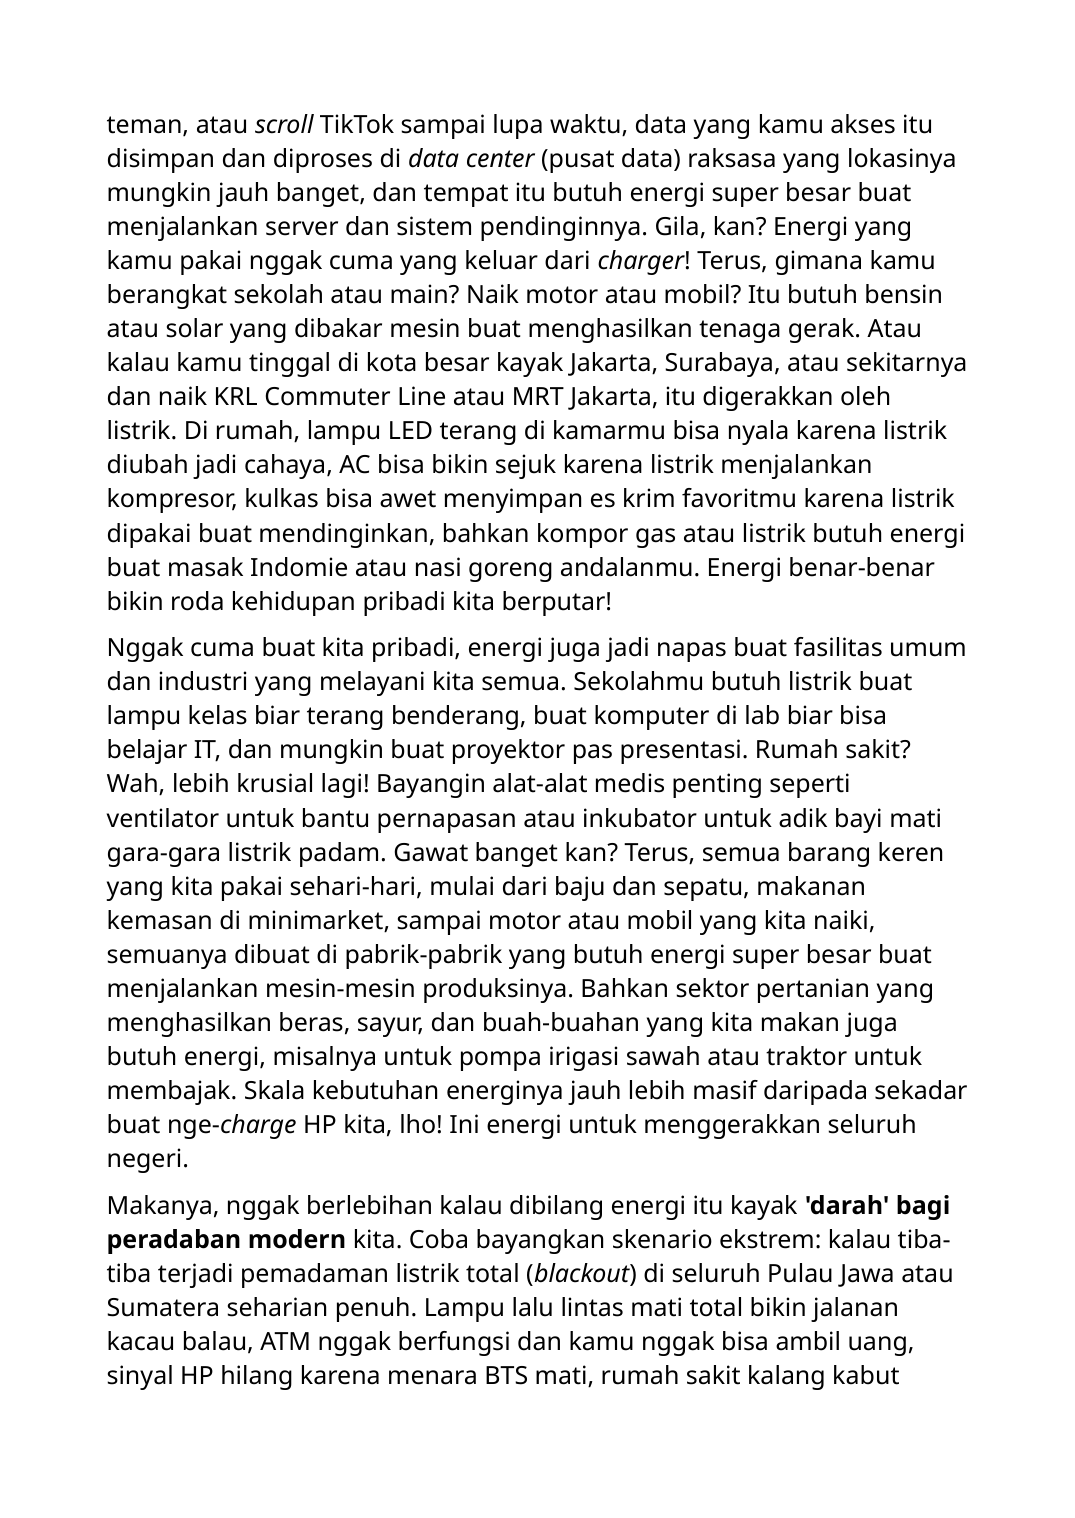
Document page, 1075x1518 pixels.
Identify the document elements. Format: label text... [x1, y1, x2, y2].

text Nggak cuma buat kita pribadi, energi juga jadi napas buat fasilitas umum dan industri yang melayani kita semua. Sekolahmu butuh listrik buat lampu kelas biar terang benderang, buat komputer di lab biar bisa belajar IT, dan mungkin buat proyektor pas presentasi. Rumah sakit? Wah, lebih krusial lagi! Bayangin alat-alat medis penting seperti ventilator untuk bantu pernapasan atau inkubator untuk adik bayi mati gara-gara listrik padam. Gawat banget kan? Terus, semua barang keren yang kita pakai sehari-hari, mulai dari baju dan sepatu, makanan kemasan di minimarket, sampai motor atau mobil yang kita naiki, semuanya dibuat di pabrik-pabrik yang butuh energi super besar buat menjalankan mesin-mesin produksinya. Bahkan sektor pertanian yang menghasilkan beras, sayur, dan buah-buahan yang kita makan juga butuh energi, misalnya untuk pompa irigasi sawah atau traktor untuk membajak. Skala kebutuhan energinya jauh lebih masif daripada sekadar buat nge-charge HP kita, lho! Ini energi untuk menggerakkan seluruh negeri. [106, 630, 968, 1175]
text teman, atau scroll TikTok sampai lupa waktu, data yang kamu akses itu disimpan dan diproses di data center (pusat data) raksasa yang lokasinya mungkin jauh banget, dan tempat itu butuh energi super besar buat menjalankan server dan sistem pendinginnya. Gila, kan? Energi yang kamu pakai nggak cuma yang keluar dari charger! Terus, gimana kamu berangkat sekolah atau main? Naik motor atau mobil? Itu butuh bensin atau solar yang dibakar mesin buat menghasilkan tenaga gerak. Atau kalau kamu tinggal di kota besar kayak Jakarta, Surabaya, atau sekitarnya dan naik KRL Commuter Line atau MRT Jakarta, itu digerakkan oleh listrik. Di rumah, lampu LED terang di kamarmu bisa nyala karena listrik diubah jadi cahaya, AC bisa bikin sejuk karena listrik menjalankan kompresor, kulkas bisa awet menyimpan es krim favoritmu karena listrik dipakai buat mendinginkan, bahkan kompor gas atau listrik butuh energi buat masak Indomie atau nasi goreng andalanmu. Energi benar-benar bikin roda kehidupan pribadi kita berputar! [106, 106, 968, 617]
text Makanya, nggak berlebihan kalau dibilang energi itu kayak 'darah' bagi peradaban modern kita. Coba bayangkan skenario ekstrem: kalau tiba-tiba terjadi pemadaman listrik total (blackout) di seluruh Pulau Jawa atau Sumatera seharian penuh. Lampu lalu lintas mati total bikin jalanan kacau balau, ATM nggak berfungsi dan kamu nggak bisa ambil uang, sinyal HP hilang karena menara BTS mati, rumah sakit kalang kabut [106, 1187, 968, 1392]
